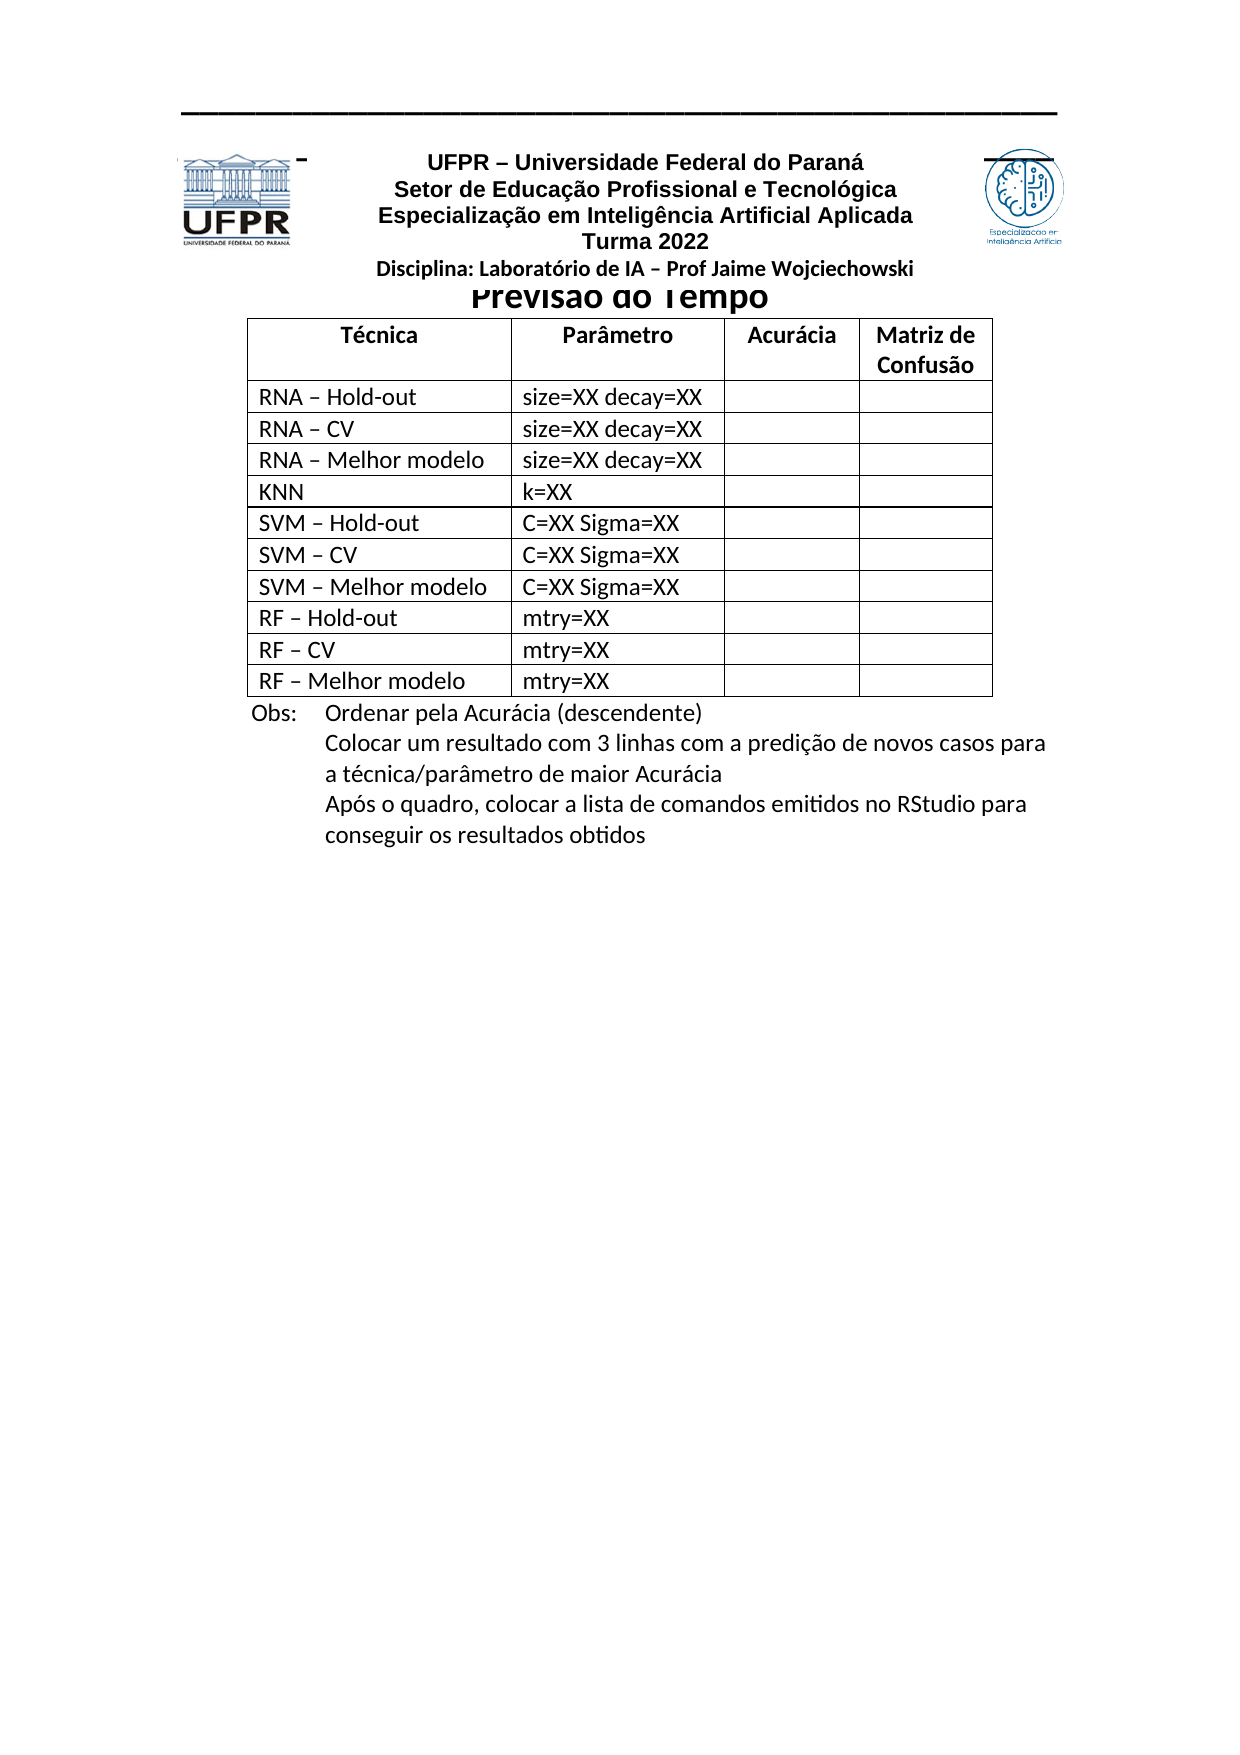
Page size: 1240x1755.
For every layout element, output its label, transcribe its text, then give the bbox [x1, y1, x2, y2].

table_cell [860, 413, 992, 443]
table_cell C=XX Sigma=XX [512, 508, 724, 538]
table_cell [725, 444, 859, 475]
table_cell size=XX decay=XX [512, 444, 724, 475]
table_cell C=XX Sigma=XX [512, 571, 724, 601]
table_cell mtry=XX [512, 665, 724, 696]
table_cell RF – Melhor modelo [248, 665, 511, 696]
table_cell RF – Hold-out [248, 602, 511, 633]
table_cell [860, 444, 992, 475]
table_cell [860, 571, 992, 601]
table_cell [725, 571, 859, 601]
table_cell SVM – CV [248, 539, 511, 569]
table_header Matriz de Confusão [860, 319, 992, 380]
table_cell [725, 508, 859, 538]
table_cell [725, 539, 859, 569]
table_cell RNA – CV [248, 413, 511, 443]
table_cell SVM – Melhor modelo [248, 571, 511, 601]
table_cell size=XX decay=XX [512, 381, 724, 412]
table_cell size=XX decay=XX [512, 413, 724, 443]
table_cell [860, 634, 992, 664]
table_header Técnica [248, 319, 511, 380]
text Após o quadro, colocar a lista de comandos emitidos no RStudio para conseguir os resultados obtidos [325, 788, 1062, 849]
table_header Parâmetro [512, 319, 724, 380]
table_cell [725, 665, 859, 696]
table_header Acurácia [725, 319, 859, 380]
table_cell [725, 634, 859, 664]
text Obs: Ordenar pela Acurácia (descendente) [177, 697, 1062, 727]
table_cell [860, 665, 992, 696]
table_cell SVM – Hold-out [248, 508, 511, 538]
table_cell KNN [248, 476, 511, 506]
table_cell [860, 508, 992, 538]
table_cell RNA – Melhor modelo [248, 444, 511, 475]
table_cell [725, 413, 859, 443]
table_cell C=XX Sigma=XX [512, 539, 724, 569]
text Colocar um resultado com 3 linhas com a predição de novos casos para a técnica/parâmetro de maior Acurácia [177, 727, 1062, 788]
table_cell [725, 476, 859, 506]
table_cell [860, 539, 992, 569]
table_cell [860, 381, 992, 412]
table_cell mtry=XX [512, 602, 724, 633]
table_cell RNA – Hold-out [248, 381, 511, 412]
table_cell [725, 602, 859, 633]
table_cell [860, 602, 992, 633]
table_cell [860, 476, 992, 506]
text Previsão do Tempo [177, 272, 1062, 318]
table_cell RF – CV [248, 634, 511, 664]
table_cell [725, 381, 859, 412]
table_cell k=XX [512, 476, 724, 506]
table_cell mtry=XX [512, 634, 724, 664]
